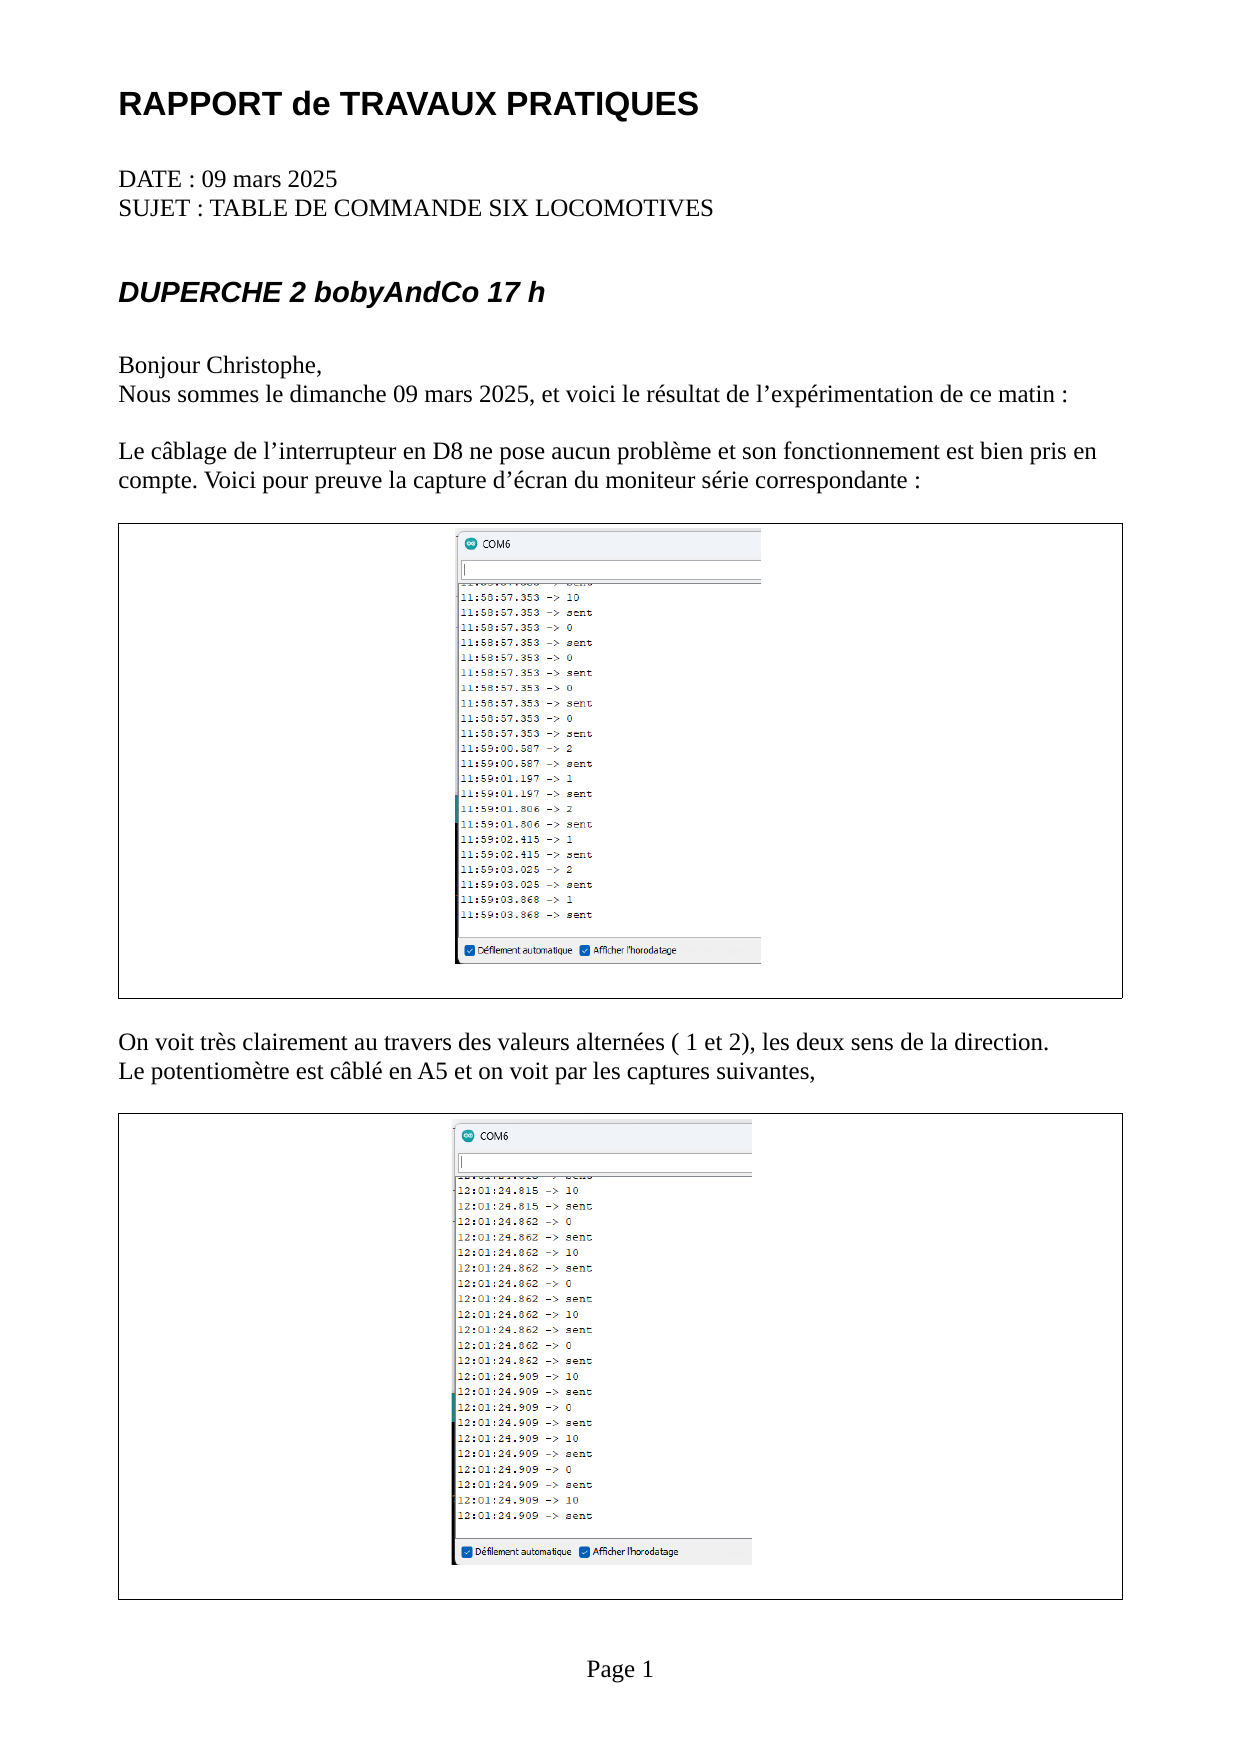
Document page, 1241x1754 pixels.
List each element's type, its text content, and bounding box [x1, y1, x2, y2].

subtitle DUPERCHE 2 bobyAndCo 17 h [118, 275, 1122, 309]
text SUJET : TABLE DE COMMANDE SIX LOCOMOTIVES [118, 193, 1122, 221]
table_header [119, 1114, 1122, 1599]
picture [451, 1119, 789, 1565]
picture [455, 528, 786, 964]
subtitle RAPPORT de TRAVAUX PRATIQUES [118, 84, 1122, 123]
table_header [119, 524, 1122, 998]
text Le potentiomètre est câblé en A5 et on voit par les captures suivantes, [118, 1056, 1122, 1084]
text DATE : 09 mars 2025 [118, 164, 1122, 193]
text Le câblage de l’interrupteur en D8 ne pose aucun problème et son fonctionnement est bien pris en compte. Voici pour preuve la capture d’écran du moniteur série correspondante : [118, 436, 1122, 494]
text Nous sommes le dimanche 09 mars 2025, et voici le résultat de l’expérimentation de ce matin : [118, 379, 1122, 407]
text On voit très clairement au travers des valeurs alternées ( 1 et 2), les deux sens de la direction. [118, 1027, 1122, 1056]
text Bonjour Christophe, [118, 350, 1122, 379]
